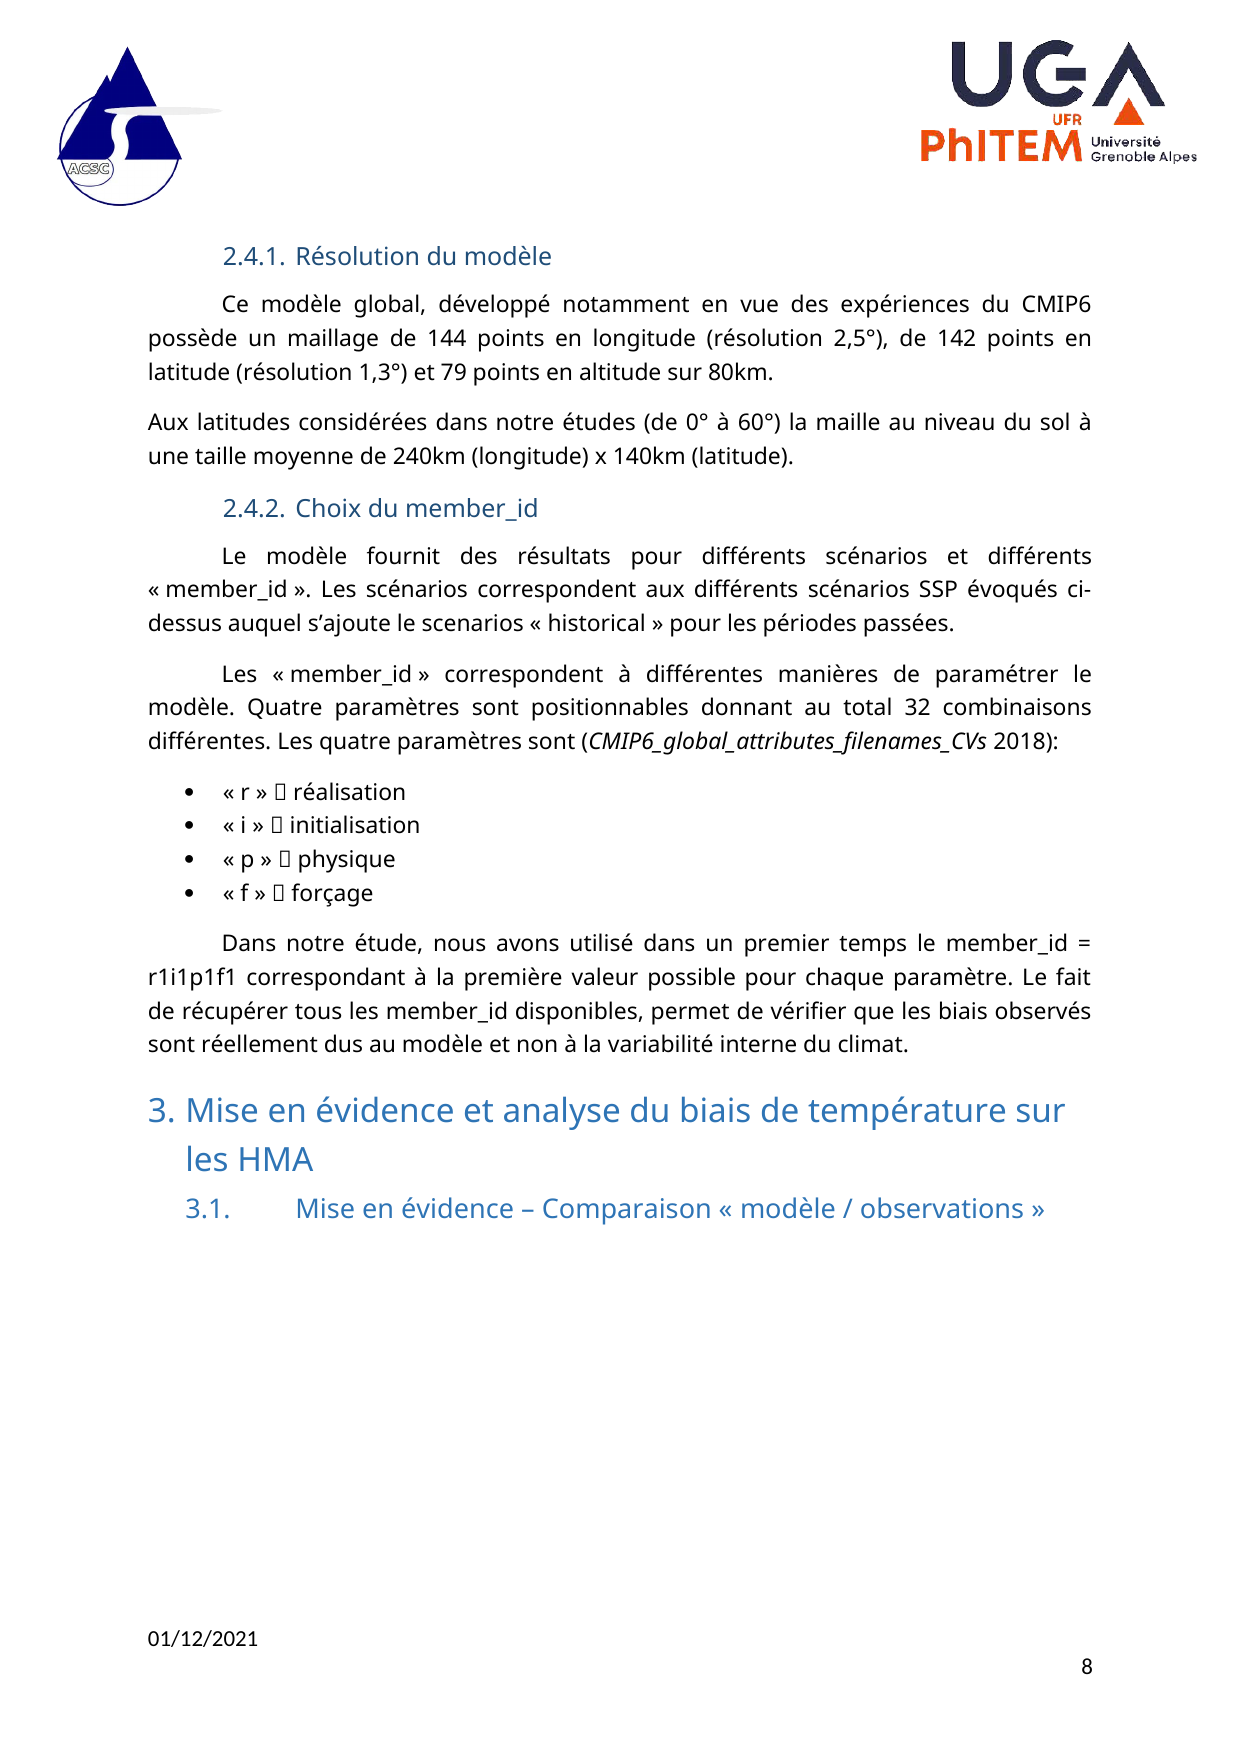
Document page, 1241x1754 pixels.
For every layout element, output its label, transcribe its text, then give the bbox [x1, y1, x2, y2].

picture [921, 40, 1197, 164]
subtitle Mise en évidence et analyse du biais de température sur les HMA [148, 1087, 1093, 1181]
text Les « member_id » correspondent à différentes manières de paramétrer le modèle. Quatre paramètres sont positionnables donnant au total 32 combinaisons différentes. Les quatre paramètres sont (CMIP6_global_attributes_filenames_CVs 2018): [148, 657, 1093, 756]
text Ce modèle global, développé notamment en vue des expériences du CMIP6 possède un maillage de 144 points en longitude (résolution 2,5°), de 142 points en latitude (résolution 1,3°) et 79 points en altitude sur 80km. [148, 288, 1093, 387]
text Aux latitudes considérées dans notre études (de 0° à 60°) la maille au niveau du sol à une taille moyenne de 240km (longitude) x 140km (latitude). [148, 406, 1093, 471]
subtitle Résolution du modèle [223, 239, 1093, 273]
text Dans notre étude, nous avons utilisé dans un premier temps le member_id = r1i1p1f1 correspondant à la première valeur possible pour chaque paramètre. Le fait de récupérer tous les member_id disponibles, permet de vérifier que les biais observés sont réellement dus au modèle et non à la variabilité interne du climat. [148, 927, 1093, 1059]
list « p »  physique [185, 843, 1093, 874]
subtitle Choix du member_id [223, 490, 1093, 524]
list « i »  initialisation [185, 809, 1093, 840]
text Le modèle fournit des résultats pour différents scénarios et différents « member_id ». Les scénarios correspondent aux différents scénarios SSP évoqués ci-dessus auquel s’ajoute le scenarios « historical » pour les périodes passées. [148, 539, 1093, 638]
list « r »  réalisation [185, 775, 1093, 807]
picture [43, 40, 227, 224]
subtitle Mise en évidence – Comparaison « modèle / observations » [185, 1189, 1093, 1226]
list « f »  forçage [185, 877, 1093, 908]
